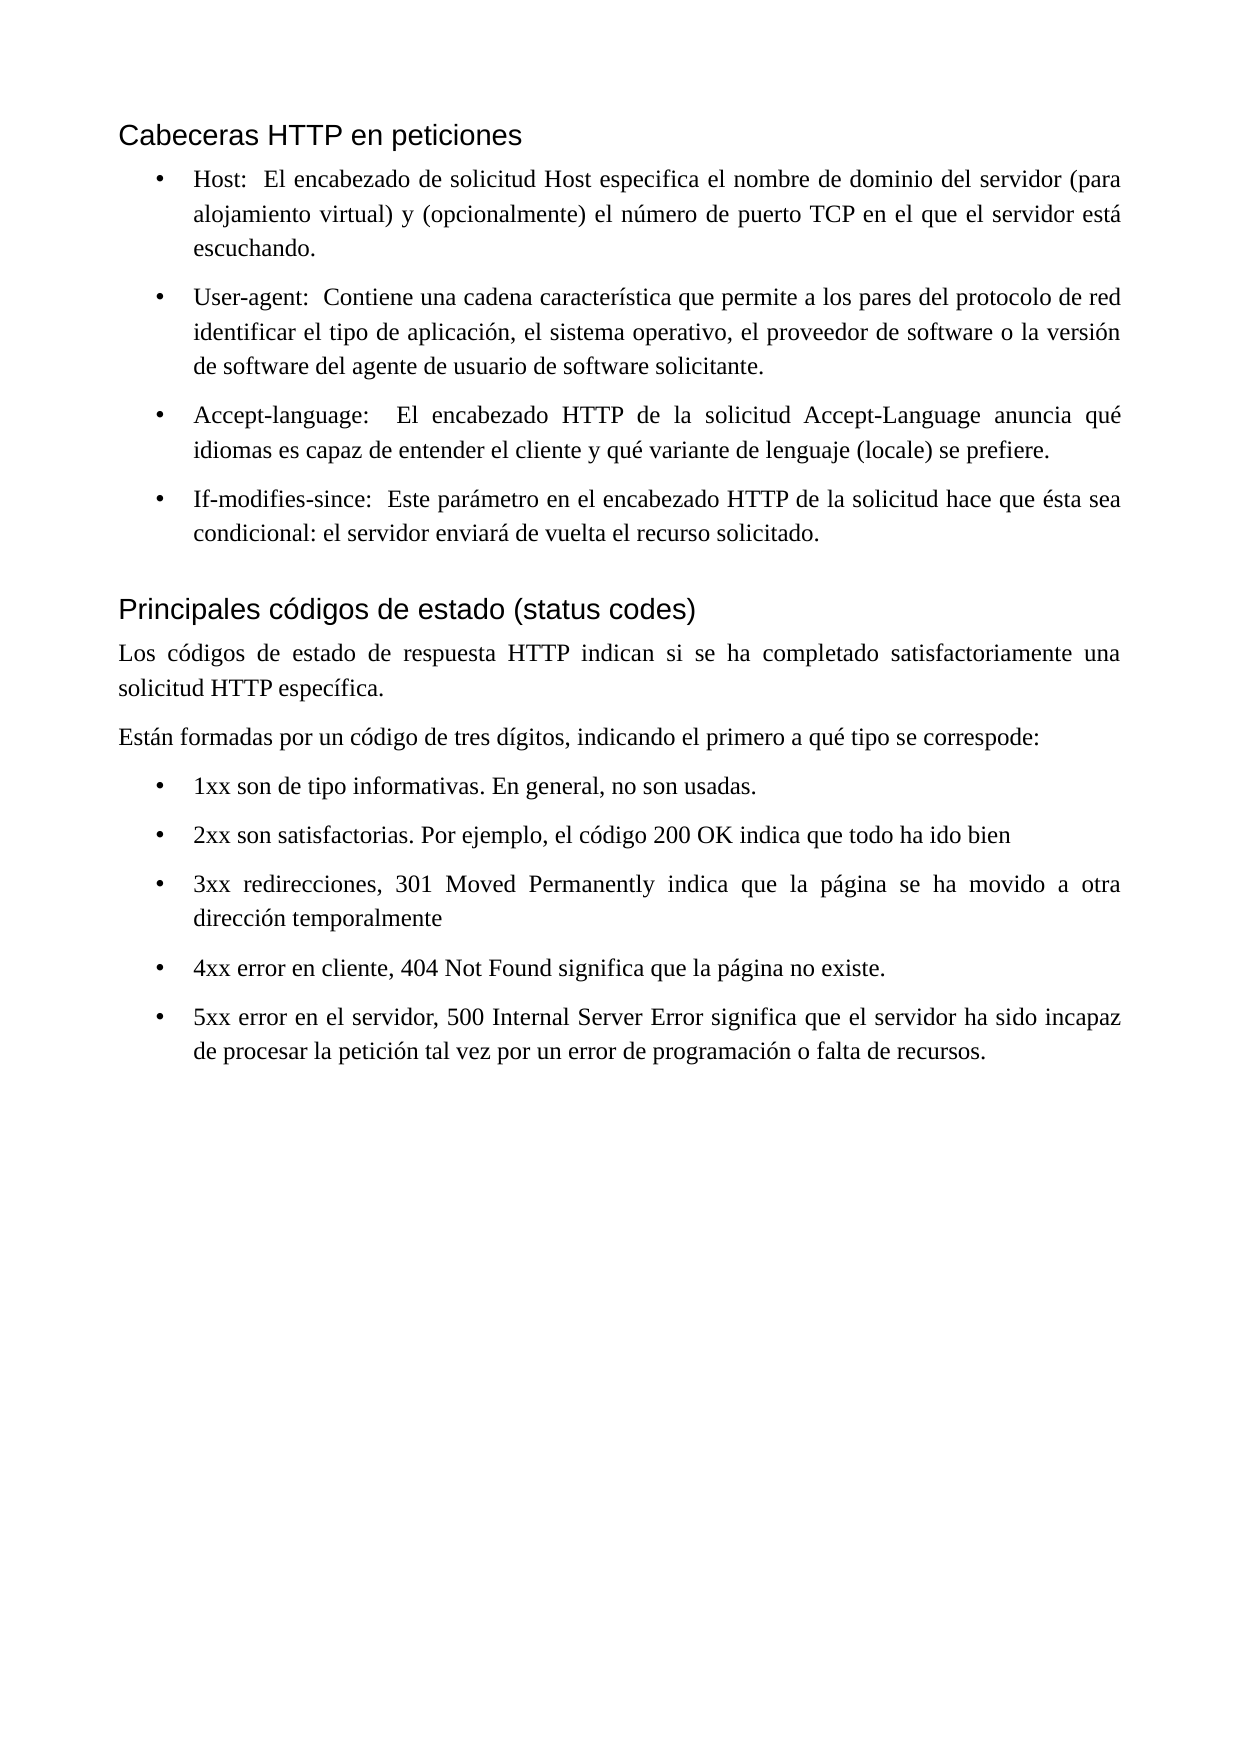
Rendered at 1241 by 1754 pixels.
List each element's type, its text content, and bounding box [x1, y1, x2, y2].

subtitle Cabeceras HTTP en peticiones [118, 118, 1122, 152]
list 2xx son satisfactorias. Por ejemplo, el código 200 OK indica que todo ha ido bien [156, 820, 1122, 849]
list 5xx error en el servidor, 500 Internal Server Error significa que el servidor ha sido incapaz de procesar la petición tal vez por un error de programación o falta de recursos. [156, 1002, 1122, 1065]
list Host: El encabezado de solicitud Host especifica el nombre de dominio del servidor (para alojamiento virtual) y (opcionalmente) el número de puerto TCP en el que el servidor está escuchando. [156, 164, 1122, 262]
list Accept-language: El encabezado HTTP de la solicitud Accept-Language anuncia qué idiomas es capaz de entender el cliente y qué variante de lenguaje (locale) se prefiere. [156, 400, 1122, 463]
list 4xx error en cliente, 404 Not Found significa que la página no existe. [156, 953, 1122, 981]
list User-agent: Contiene una cadena característica que permite a los pares del protocolo de red identificar el tipo de aplicación, el sistema operativo, el proveedor de software o la versión de software del agente de usuario de software solicitante. [156, 282, 1122, 380]
list 1xx son de tipo informativas. En general, no son usadas. [156, 771, 1122, 800]
text Están formadas por un código de tres dígitos, indicando el primero a qué tipo se correspode: [118, 722, 1122, 751]
text Los códigos de estado de respuesta HTTP indican si se ha completado satisfactoriamente una solicitud HTTP específica. [118, 638, 1122, 702]
subtitle Principales códigos de estado (status codes) [118, 592, 1122, 626]
list If-modifies-since: Este parámetro en el encabezado HTTP de la solicitud hace que ésta sea condicional: el servidor enviará de vuelta el recurso solicitado. [156, 484, 1122, 547]
list 3xx redirecciones, 301 Moved Permanently indica que la página se ha movido a otra dirección temporalmente [156, 869, 1122, 932]
